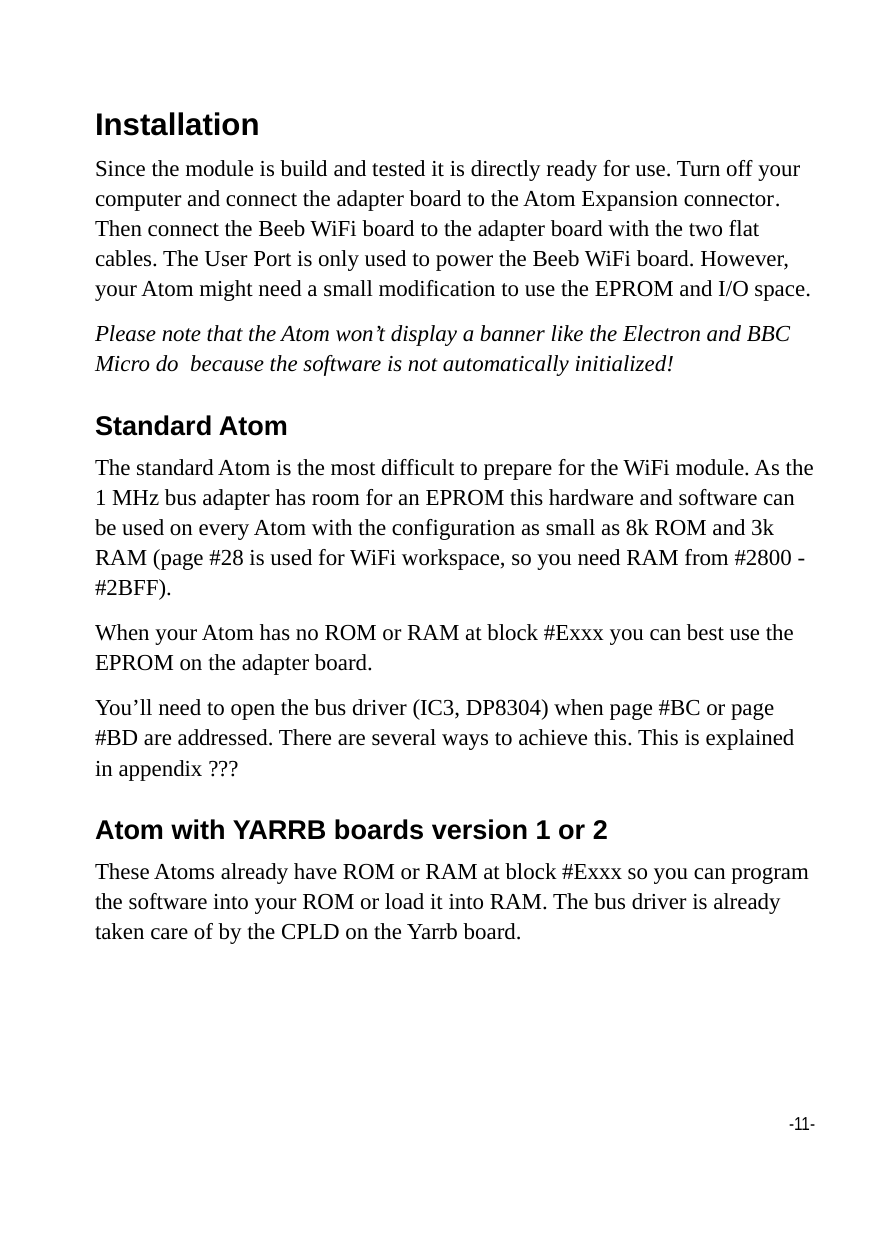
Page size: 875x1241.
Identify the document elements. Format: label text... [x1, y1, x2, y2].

text Please note that the Atom won’t display a banner like the Electron and BBC Micro do because the software is not automatically initialized! [95, 320, 815, 377]
text Since the module is build and tested it is directly ready for use. Turn off your computer and connect the adapter board to the Atom Expansion connector. Then connect the Beeb WiFi board to the adapter board with the two flat cables. The User Port is only used to power the Beeb WiFi board. However, your Atom might need a small modification to use the EPROM and I/O space. [95, 155, 815, 302]
subtitle Standard Atom [95, 410, 815, 441]
text When your Atom has no ROM or RAM at block #Exxx you can best use the EPROM on the adapter board. [95, 619, 815, 676]
text These Atoms already have ROM or RAM at block #Exxx so you can program the software into your ROM or load it into RAM. The bus driver is already taken care of by the CPLD on the Yarrb board. [95, 858, 815, 944]
subtitle Installation [95, 106, 815, 142]
text You’ll need to open the bus driver (IC3, DP8304) when page #BC or page #BD are addressed. There are several ways to achieve this. This is explained in appendix ??? [95, 694, 815, 781]
text The standard Atom is the most difficult to prepare for the WiFi module. As the 1 MHz bus adapter has room for an EPROM this hardware and software can be used on every Atom with the configuration as small as 8k ROM and 3k RAM (page #28 is used for WiFi workspace, so you need RAM from #2800 - #2BFF). [95, 454, 815, 601]
subtitle Atom with YARRB boards version 1 or 2 [95, 814, 815, 845]
